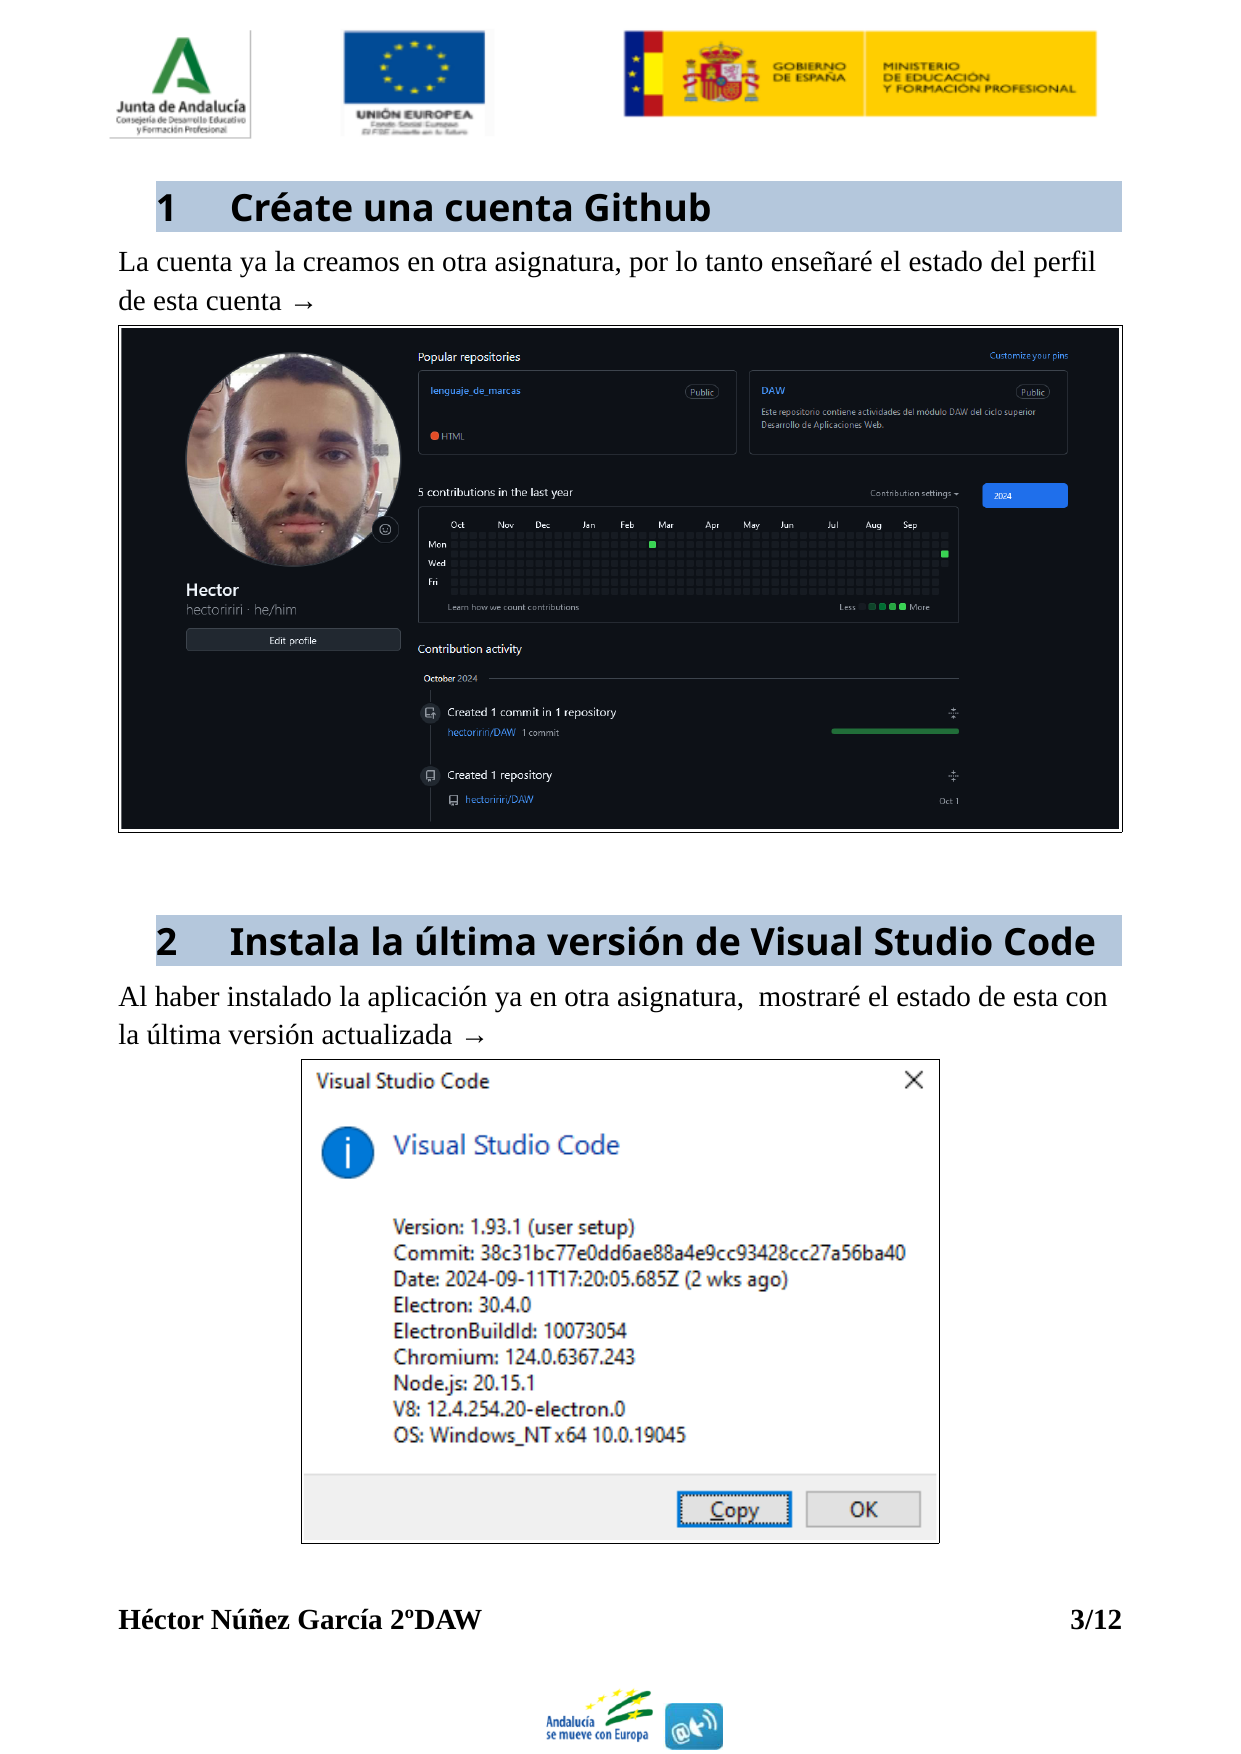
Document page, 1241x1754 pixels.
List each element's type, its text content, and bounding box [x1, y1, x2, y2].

picture [529, 1665, 727, 1754]
subtitle Créate una cuenta Github [156, 181, 1122, 232]
text Al haber instalado la aplicación ya en otra asignatura, mostraré el estado de esta con la última versión actualizada → [118, 979, 1122, 1051]
subtitle Instala la última versión de Visual Studio Code [156, 915, 1122, 966]
picture [107, 11, 1112, 143]
picture [303, 1062, 937, 1540]
text La cuenta ya la creamos en otra asignatura, por lo tanto enseñaré el estado del perfil de esta cuenta → [118, 244, 1122, 317]
picture [121, 328, 1119, 829]
